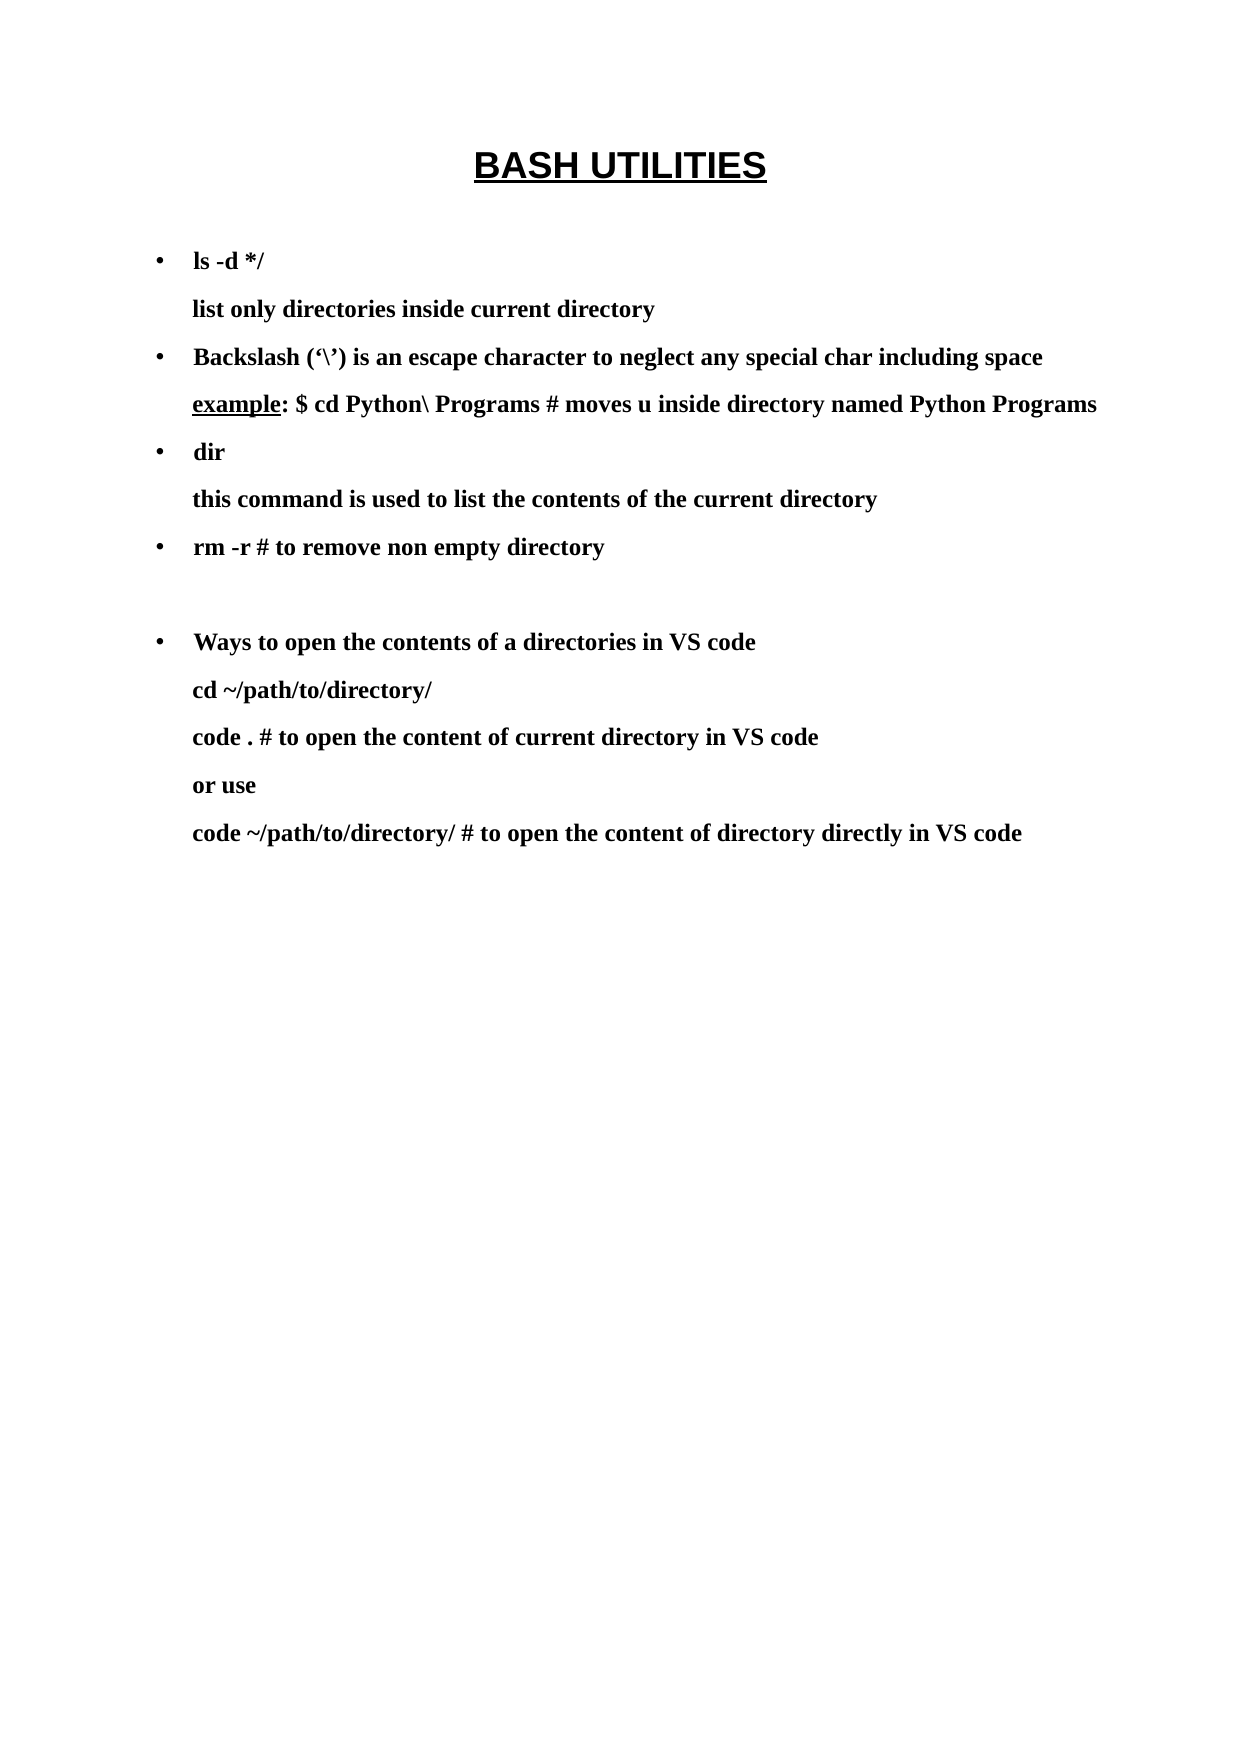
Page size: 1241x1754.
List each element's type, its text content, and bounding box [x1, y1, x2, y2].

text example: $ cd Python\ Programs # moves u inside directory named Python Programs [118, 389, 1122, 418]
list rm -r # to remove non empty directory [156, 532, 1122, 561]
list Ways to open the contents of a directories in VS code [156, 627, 1122, 656]
text this command is used to list the contents of the current directory [118, 484, 1122, 513]
text list only directories inside current directory [118, 294, 1122, 323]
text code ~/path/to/directory/ # to open the content of directory directly in VS code [118, 818, 1122, 846]
text cd ~/path/to/directory/ [118, 675, 1122, 703]
text code . # to open the content of current directory in VS code [118, 722, 1122, 751]
list Backslash (‘\’) is an escape character to neglect any special char including space [156, 342, 1122, 370]
list ls -d */ [156, 246, 1122, 275]
subtitle BASH UTILITIES [118, 143, 1122, 186]
list dir [156, 437, 1122, 466]
text or use [118, 770, 1122, 799]
